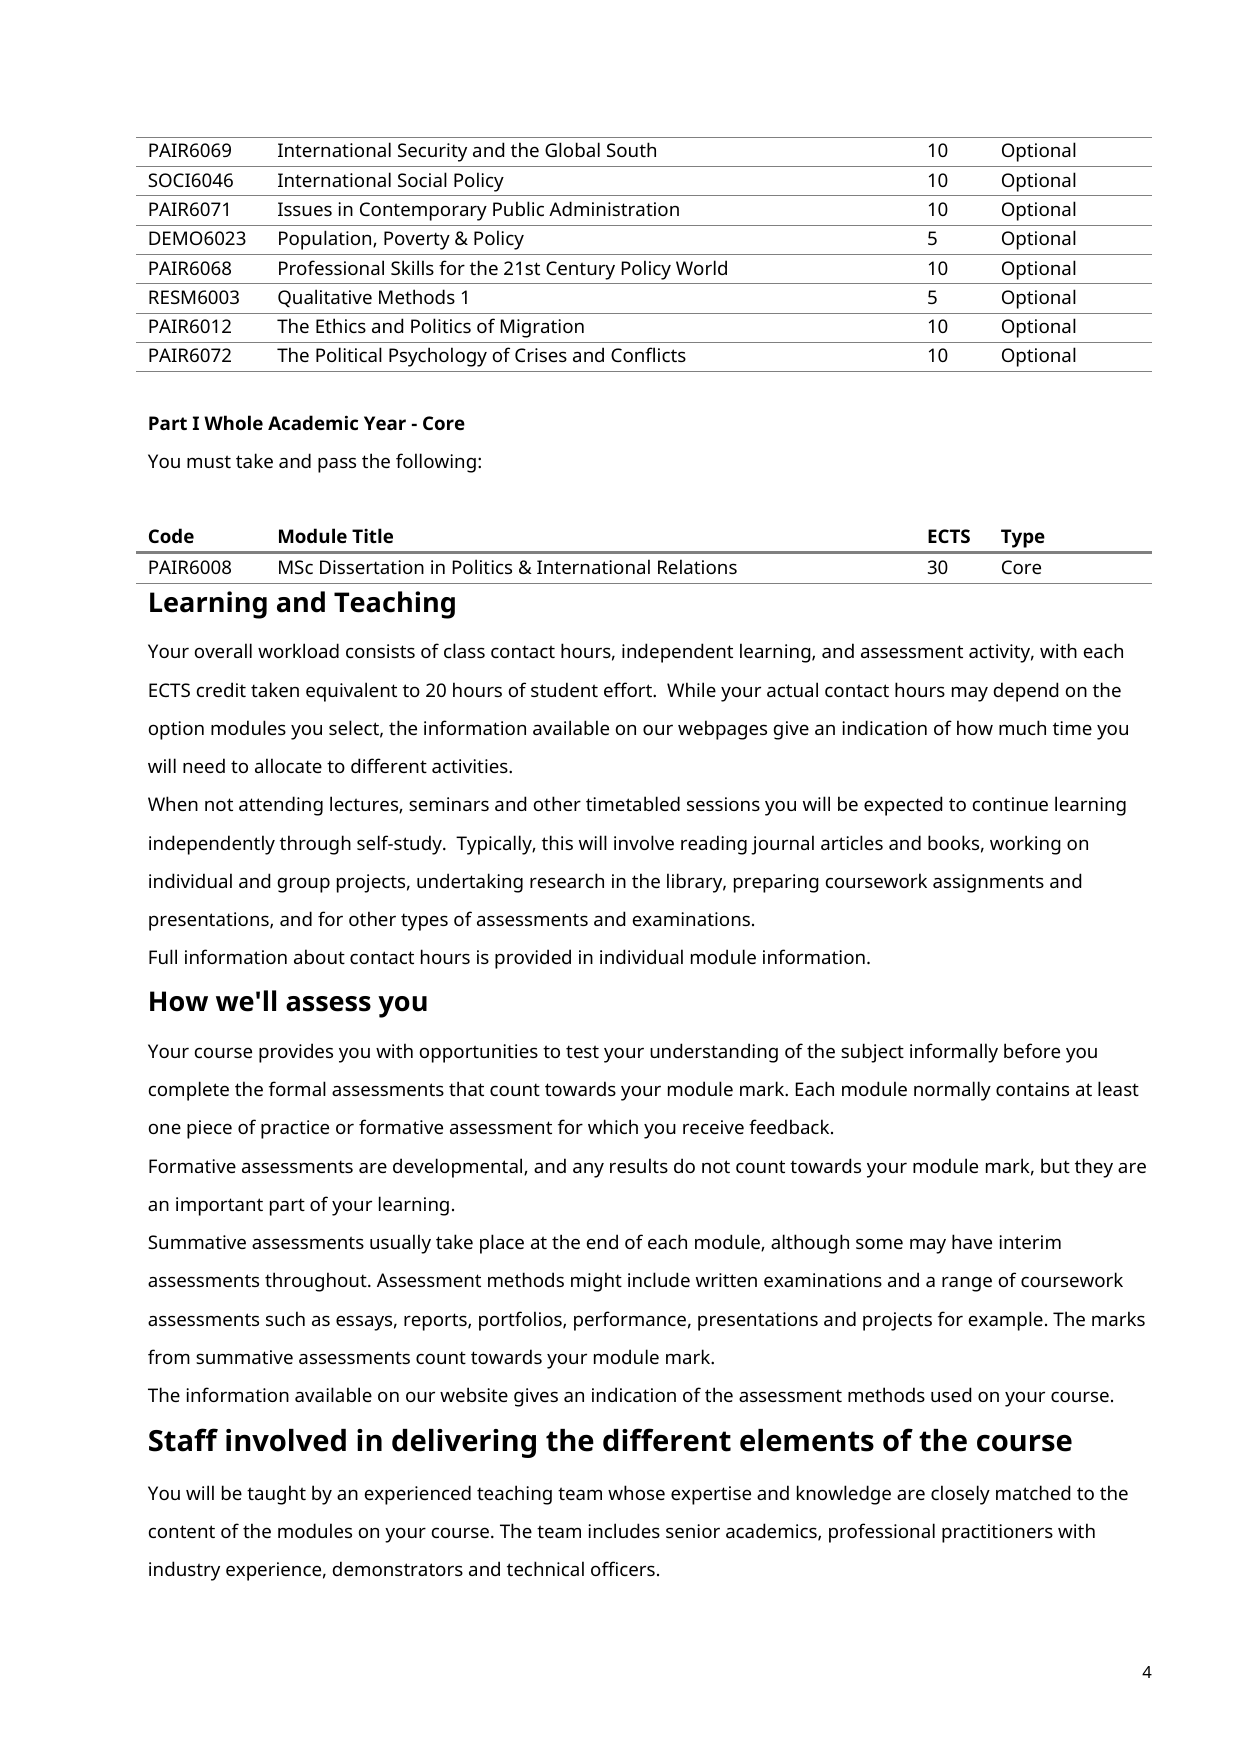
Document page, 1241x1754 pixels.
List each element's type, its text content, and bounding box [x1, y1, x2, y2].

table_cell 5 [916, 284, 989, 312]
table_cell International Security and the Global South [266, 138, 916, 166]
table_cell Optional [989, 284, 1152, 312]
table_cell International Social Policy [266, 167, 916, 195]
table_cell Module Title [266, 523, 916, 551]
table_cell PAIR6012 [136, 314, 266, 342]
table_cell 10 [916, 343, 989, 371]
text The information available on our website gives an indication of the assessment methods used on your course. [148, 1382, 1152, 1408]
table_cell Code [136, 523, 266, 551]
table_cell Optional [989, 196, 1152, 224]
subtitle Learning and Teaching [148, 584, 1152, 620]
subtitle Staff involved in delivering the different elements of the course [148, 1421, 1152, 1460]
table_cell 10 [916, 167, 989, 195]
table_cell 10 [916, 138, 989, 166]
table_cell RESM6003 [136, 284, 266, 312]
text Your course provides you with opportunities to test your understanding of the subject informally before you complete the formal assessments that count towards your module mark. Each module normally contains at least one piece of practice or formative assessment for which you receive feedback. [148, 1038, 1152, 1140]
table_cell Optional [989, 226, 1152, 254]
table_cell ECTS [916, 523, 989, 551]
table_cell Population, Poverty & Policy [266, 226, 916, 254]
table_cell The Ethics and Politics of Migration [266, 314, 916, 342]
text Formative assessments are developmental, and any results do not count towards your module mark, but they are an important part of your learning. [148, 1153, 1152, 1217]
text When not attending lectures, seminars and other timetabled sessions you will be expected to continue learning independently through self-study. Typically, this will involve reading journal articles and books, working on individual and group projects, undertaking research in the library, preparing coursework assignments and presentations, and for other types of assessments and examinations. [148, 792, 1152, 932]
table_cell 30 [916, 554, 989, 582]
table_cell The Political Psychology of Crises and Conflicts [266, 343, 916, 371]
subtitle How we'll assess you [148, 983, 1152, 1020]
table_cell Optional [989, 138, 1152, 166]
table_cell Type [989, 523, 1152, 551]
table_cell SOCI6046 [136, 167, 266, 195]
table_cell PAIR6069 [136, 138, 266, 166]
table_cell 10 [916, 255, 989, 283]
text You will be taught by an experienced teaching team whose expertise and knowledge are closely matched to the content of the modules on your course. The team includes senior academics, professional practitioners with industry experience, demonstrators and technical officers. [148, 1480, 1152, 1582]
table_cell MSc Dissertation in Politics & International Relations [266, 554, 916, 582]
table_cell PAIR6068 [136, 255, 266, 283]
table_cell Optional [989, 255, 1152, 283]
table_cell Optional [989, 167, 1152, 195]
table_cell PAIR6072 [136, 343, 266, 371]
table_cell 5 [916, 226, 989, 254]
table_cell Core [989, 554, 1152, 582]
table_cell 10 [916, 314, 989, 342]
text Your overall workload consists of class contact hours, independent learning, and assessment activity, with each ECTS credit taken equivalent to 20 hours of student effort. While your actual contact hours may depend on the option modules you select, the information available on our webpages give an indication of how much time you will need to allocate to different activities. [148, 639, 1152, 779]
table_cell Qualitative Methods 1 [266, 284, 916, 312]
table_cell DEMO6023 [136, 226, 266, 254]
text Summative assessments usually take place at the end of each module, although some may have interim assessments throughout. Assessment methods might include written examinations and a range of coursework assessments such as essays, reports, portfolios, performance, presentations and projects for example. The marks from summative assessments count towards your module mark. [148, 1229, 1152, 1369]
table_cell PAIR6071 [136, 196, 266, 224]
table_cell Optional [989, 314, 1152, 342]
text Full information about contact hours is provided in individual module information. [148, 945, 1152, 970]
table_cell Optional [989, 343, 1152, 371]
table_cell Issues in Contemporary Public Administration [266, 196, 916, 224]
table_cell Professional Skills for the 21st Century Policy World [266, 255, 916, 283]
table_cell 10 [916, 196, 989, 224]
table_cell PAIR6008 [136, 554, 266, 582]
table_cell Part I Whole Academic Year - Core You must take and pass the following: [136, 372, 1152, 523]
